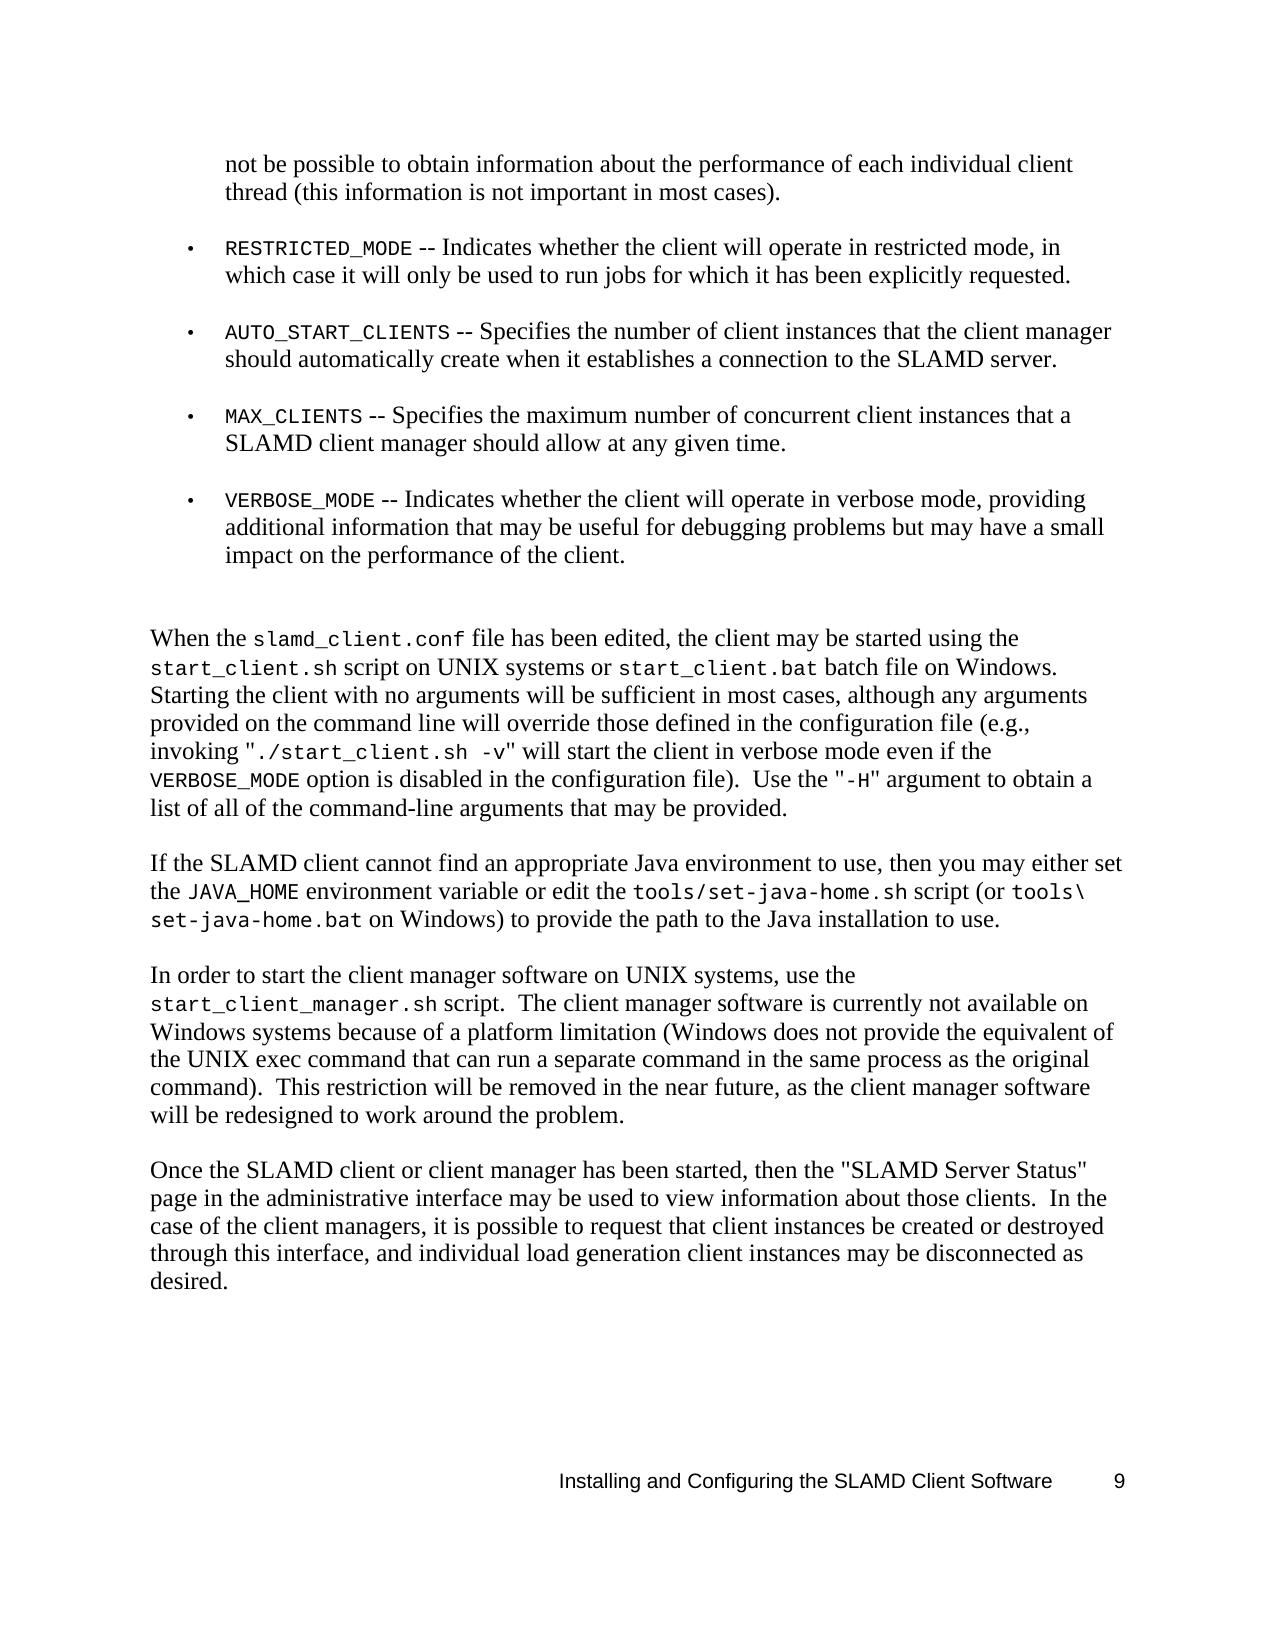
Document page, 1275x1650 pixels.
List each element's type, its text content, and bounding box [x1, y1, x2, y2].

text When the slamd_client.conf file has been edited, the client may be started using the start_client.sh script on UNIX systems or start_client.bat batch file on Windows. Starting the client with no arguments will be sufficient in most cases, although any arguments provided on the command line will override those defined in the configuration file (e.g., invoking "./start_client.sh -v" will start the client in verbose mode even if the VERBOSE_MODE option is disabled in the configuration file). Use the "-H" argument to obtain a list of all of the command-line arguments that may be provided. [150, 624, 1125, 822]
text If the SLAMD client cannot find an appropriate Java environment to use, then you may either set the JAVA_HOME environment variable or edit the tools/set-java-home.sh script (or tools\set-java-home.bat on Windows) to provide the path to the Java installation to use. [150, 849, 1125, 934]
list VERBOSE_MODE -- Indicates whether the client will operate in verbose mode, providing additional information that may be useful for debugging problems but may have a small impact on the performance of the client. [187, 485, 1125, 569]
list not be possible to obtain information about the performance of each individual client thread (this information is not important in most cases). [187, 150, 1125, 205]
list MAX_CLIENTS -- Specifies the maximum number of concurrent client instances that a SLAMD client manager should allow at any given time. [187, 401, 1125, 457]
list RESTRICTED_MODE -- Indicates whether the client will operate in restricted mode, in which case it will only be used to run jobs for which it has been explicitly requested. [187, 233, 1125, 289]
text In order to start the client manager software on UNIX systems, use the start_client_manager.sh script. The client manager software is currently not available on Windows systems because of a platform limitation (Windows does not provide the equivalent of the UNIX exec command that can run a separate command in the same process as the original command). This restriction will be removed in the near future, as the client manager software will be redesigned to work around the problem. [150, 962, 1125, 1129]
text Once the SLAMD client or client manager has been started, then the "SLAMD Server Status" page in the administrative interface may be used to view information about those clients. In the case of the client managers, it is possible to request that client instances be created or destroyed through this interface, and individual load generation client instances may be disconnected as desired. [150, 1156, 1125, 1295]
list AUTO_START_CLIENTS -- Specifies the number of client instances that the client manager should automatically create when it establishes a connection to the SLAMD server. [187, 317, 1125, 373]
